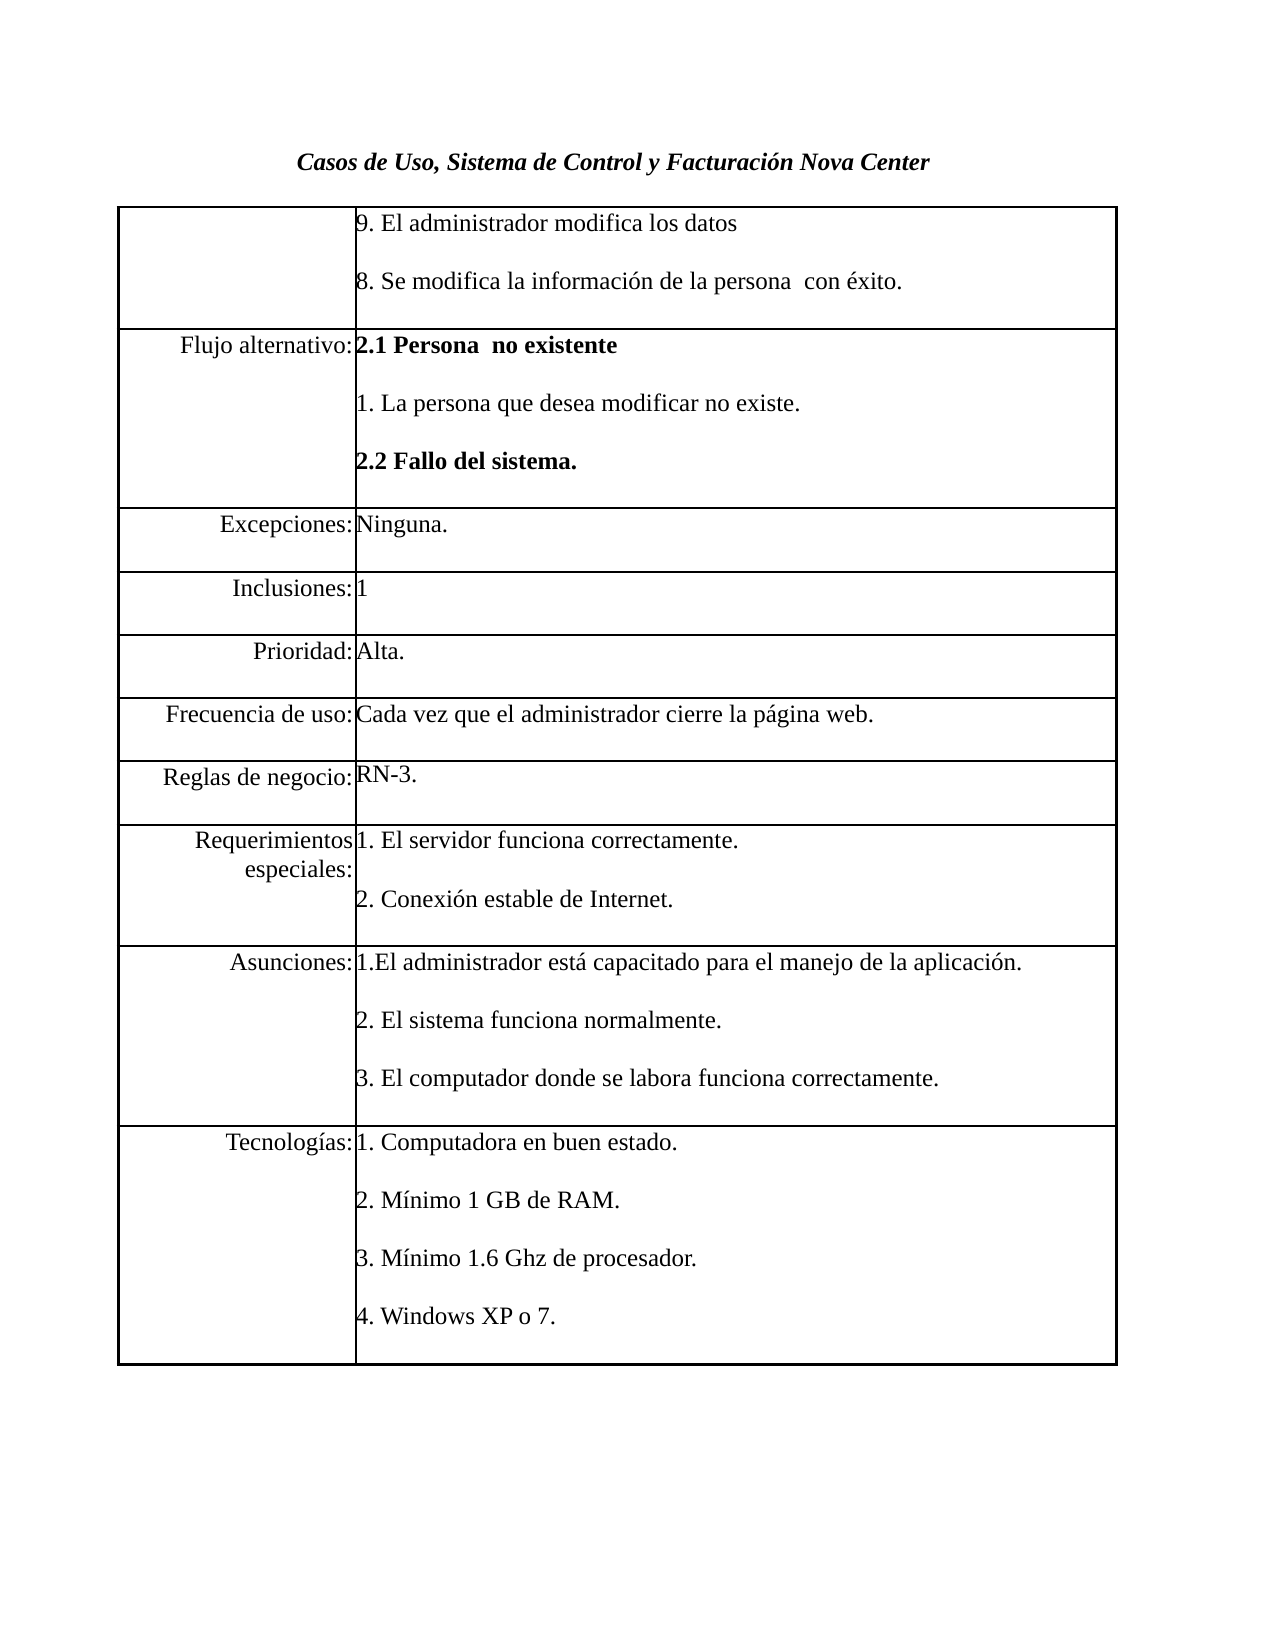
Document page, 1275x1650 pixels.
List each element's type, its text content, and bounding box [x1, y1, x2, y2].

table_cell [120, 208, 355, 328]
table_cell 1. Computadora en buen estado. 2. Mínimo 1 GB de RAM. 3. Mínimo 1.6 Ghz de procesador. 4. Windows XP o 7. [357, 1127, 1115, 1362]
table_cell Cada vez que el administrador cierre la página web. [357, 699, 1115, 760]
table_cell RN-3. [357, 762, 1115, 823]
table_cell Tecnologías: [120, 1127, 355, 1362]
table_cell Requerimientos especiales: [120, 826, 355, 945]
table_cell 1. El servidor funciona correctamente. 2. Conexión estable de Internet. [357, 826, 1115, 945]
table_cell Alta. [357, 636, 1115, 697]
table_cell Frecuencia de uso: [120, 699, 355, 760]
table_cell Inclusiones: [120, 573, 355, 634]
table_cell Reglas de negocio: [120, 762, 355, 823]
table_cell Excepciones: [120, 509, 355, 571]
table_cell Ninguna. [357, 509, 1115, 571]
table_cell 1.El administrador está capacitado para el manejo de la aplicación. 2. El sistema funciona normalmente. 3. El computador donde se labora funciona correctamente. [357, 947, 1115, 1124]
table_cell 9. El administrador modifica los datos 8. Se modifica la información de la persona con éxito. [357, 208, 1115, 328]
table_cell 1 [357, 573, 1115, 634]
table_cell Prioridad: [120, 636, 355, 697]
table_cell Asunciones: [120, 947, 355, 1124]
table_cell Flujo alternativo: [120, 330, 355, 507]
table_cell 2.1 Persona no existente 1. La persona que desea modificar no existe. 2.2 Fallo del sistema. [357, 330, 1115, 507]
